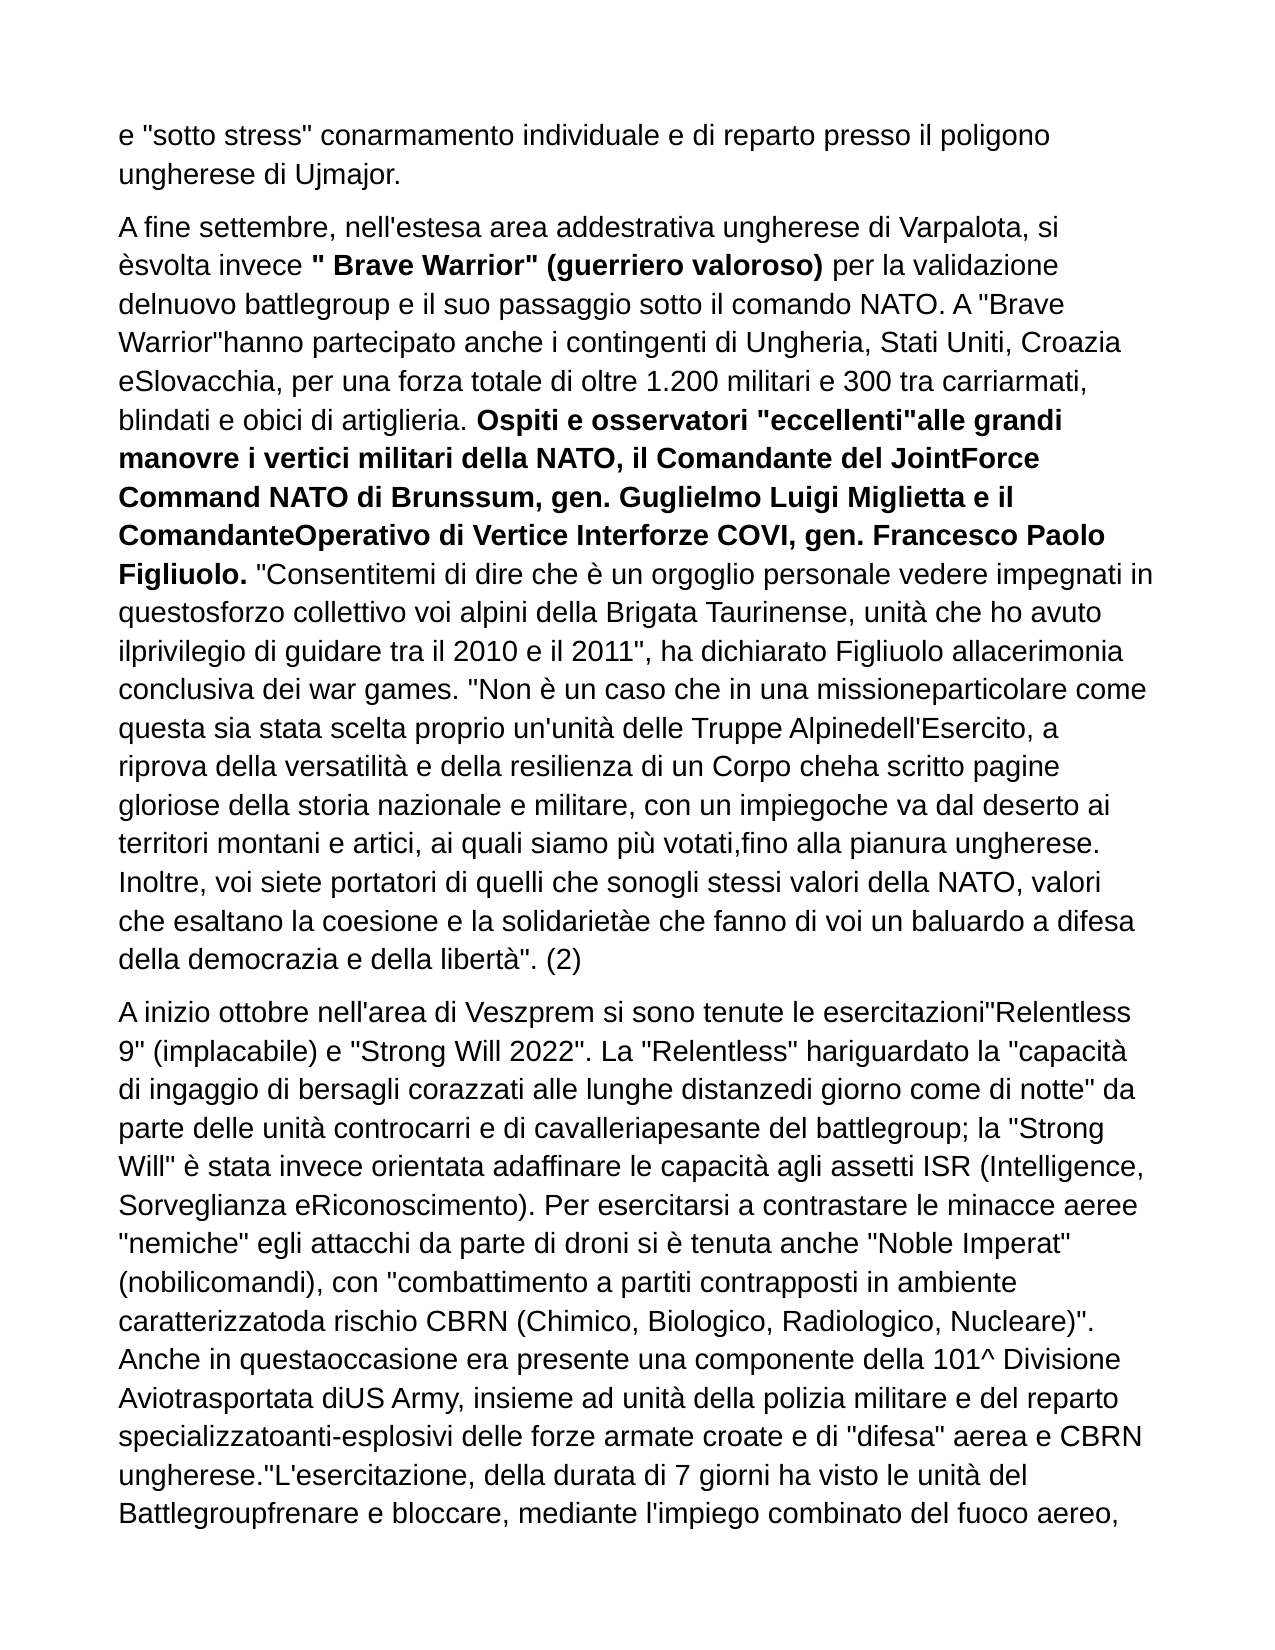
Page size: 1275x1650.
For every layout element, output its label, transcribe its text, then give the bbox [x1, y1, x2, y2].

text A inizio ottobre nell'area di Veszprem si sono tenute le esercitazioni"Relentless 9" (implacabile) e "Strong Will 2022". La "Relentless" hariguardato la "capacità di ingaggio di bersagli corazzati alle lunghe distanzedi giorno come di notte" da parte delle unità controcarri e di cavalleriapesante del battlegroup; la "Strong Will" è stata invece orientata adaffinare le capacità agli assetti ISR (Intelligence, Sorveglianza eRiconoscimento). Per esercitarsi a contrastare le minacce aeree "nemiche" egli attacchi da parte di droni si è tenuta anche "Noble Imperat" (nobilicomandi), con "combattimento a partiti contrapposti in ambiente caratterizzatoda rischio CBRN (Chimico, Biologico, Radiologico, Nucleare)". Anche in questaoccasione era presente una componente della 101^ Divisione Aviotrasportata diUS Army, insieme ad unità della polizia militare e del reparto specializzatoanti-esplosivi delle forze armate croate e di "difesa" aerea e CBRN ungherese."L'esercitazione, della durata di 7 giorni ha visto le unità del Battlegroupfrenare e bloccare, mediante l'impiego combinato del fuoco aereo, [118, 995, 1157, 1530]
text e "sotto stress" conarmamento individuale e di reparto presso il poligono ungherese di Ujmajor. [118, 118, 1157, 190]
text A fine settembre, nell'estesa area addestrativa ungherese di Varpalota, si èsvolta invece " Brave Warrior" (guerriero valoroso) per la validazione delnuovo battlegroup e il suo passaggio sotto il comando NATO. A "Brave Warrior"hanno partecipato anche i contingenti di Ungheria, Stati Uniti, Croazia eSlovacchia, per una forza totale di oltre 1.200 militari e 300 tra carriarmati, blindati e obici di artiglieria. Ospiti e osservatori "eccellenti"alle grandi manovre i vertici militari della NATO, il Comandante del JointForce Command NATO di Brunssum, gen. Guglielmo Luigi Miglietta e il ComandanteOperativo di Vertice Interforze COVI, gen. Francesco Paolo Figliuolo. "Consentitemi di dire che è un orgoglio personale vedere impegnati in questosforzo collettivo voi alpini della Brigata Taurinense, unità che ho avuto ilprivilegio di guidare tra il 2010 e il 2011", ha dichiarato Figliuolo allacerimonia conclusiva dei war games. "Non è un caso che in una missioneparticolare come questa sia stata scelta proprio un'unità delle Truppe Alpinedell'Esercito, a riprova della versatilità e della resilienza di un Corpo cheha scritto pagine gloriose della storia nazionale e militare, con un impiegoche va dal deserto ai territori montani e artici, ai quali siamo più votati,fino alla pianura ungherese. Inoltre, voi siete portatori di quelli che sonogli stessi valori della NATO, valori che esaltano la coesione e la solidarietàe che fanno di voi un baluardo a difesa della democrazia e della libertà". (2) [118, 210, 1157, 976]
